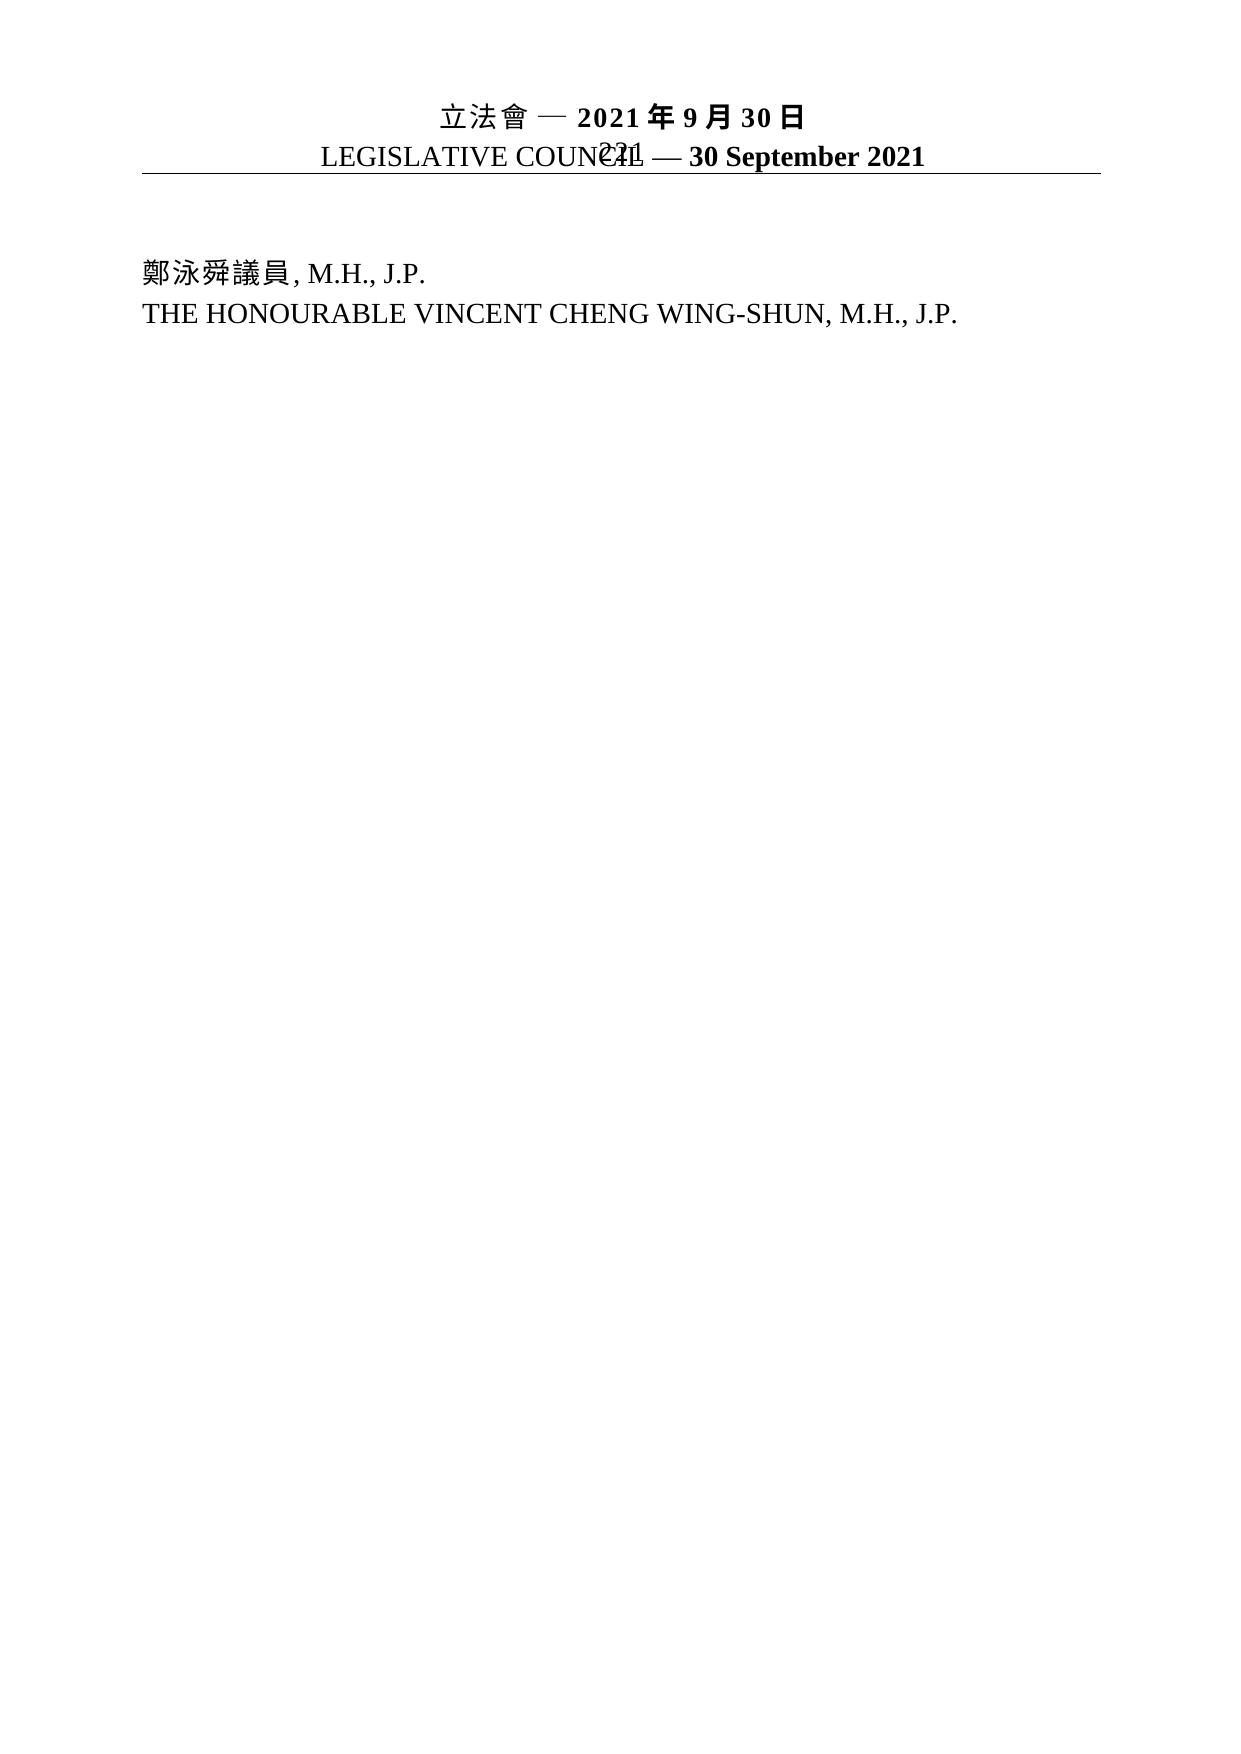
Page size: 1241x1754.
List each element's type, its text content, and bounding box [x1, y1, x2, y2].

text 鄭泳舜議員, M.H., J.P. [142, 251, 1101, 292]
text THE HONOURABLE Vincent CHENG Wing-shun, M.H., J.P. [142, 292, 1101, 329]
